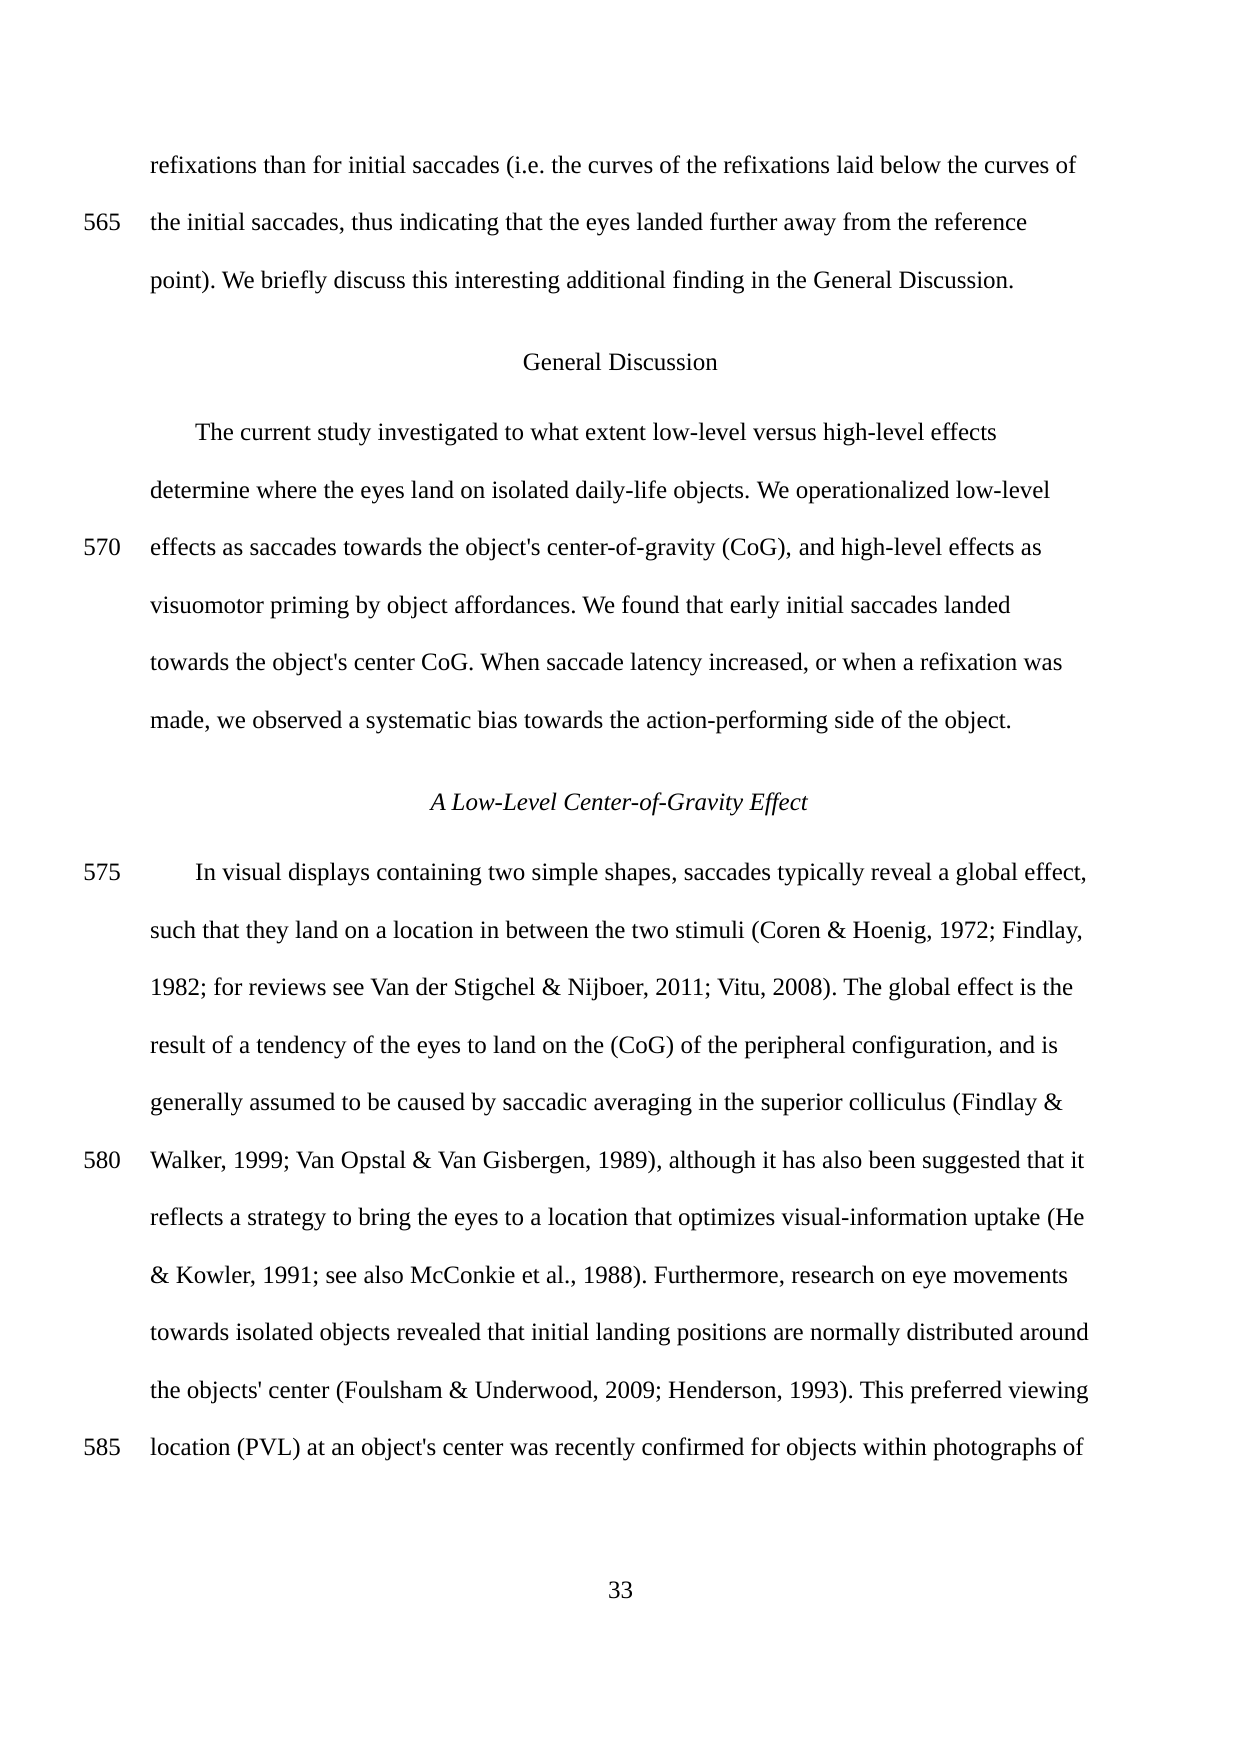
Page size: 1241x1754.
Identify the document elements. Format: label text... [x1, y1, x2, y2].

text refixations than for initial saccades (i.e. the curves of the refixations laid below the curves of the initial saccades, thus indicating that the eyes landed further away from the reference point). We briefly discuss this interesting additional finding in the General Discussion. [150, 150, 1091, 294]
subtitle General Discussion [150, 347, 1091, 376]
text In visual displays containing two simple shapes, saccades typically reveal a global effect, such that they land on a location in between the two stimuli (Coren & Hoenig, 1972; Findlay, 1982; for reviews see Van der Stigchel & Nijboer, 2011; Vitu, 2008). The global effect is the result of a tendency of the eyes to land on the (CoG) of the peripheral configuration, and is generally assumed to be caused by saccadic averaging in the superior colliculus (Findlay & Walker, 1999; Van Opstal & Van Gisbergen, 1989), although it has also been suggested that it reflects a strategy to bring the eyes to a location that optimizes visual-information uptake (He & Kowler, 1991; see also McConkie et al., 1988). Furthermore, research on eye movements towards isolated objects revealed that initial landing positions are normally distributed around the objects' center (Foulsham & Underwood, 2009; Henderson, 1993). This preferred viewing location (PVL) at an object's center was recently confirmed for objects within photographs of [150, 857, 1091, 1461]
subtitle A Low-Level Center-of-Gravity Effect [150, 787, 1091, 816]
text The current study investigated to what extent low-level versus high-level effects determine where the eyes land on isolated daily-life objects. We operationalized low-level effects as saccades towards the object's center-of-gravity (CoG), and high-level effects as visuomotor priming by object affordances. We found that early initial saccades landed towards the object's center CoG. When saccade latency increased, or when a refixation was made, we observed a systematic bias towards the action-performing side of the object. [150, 417, 1091, 734]
